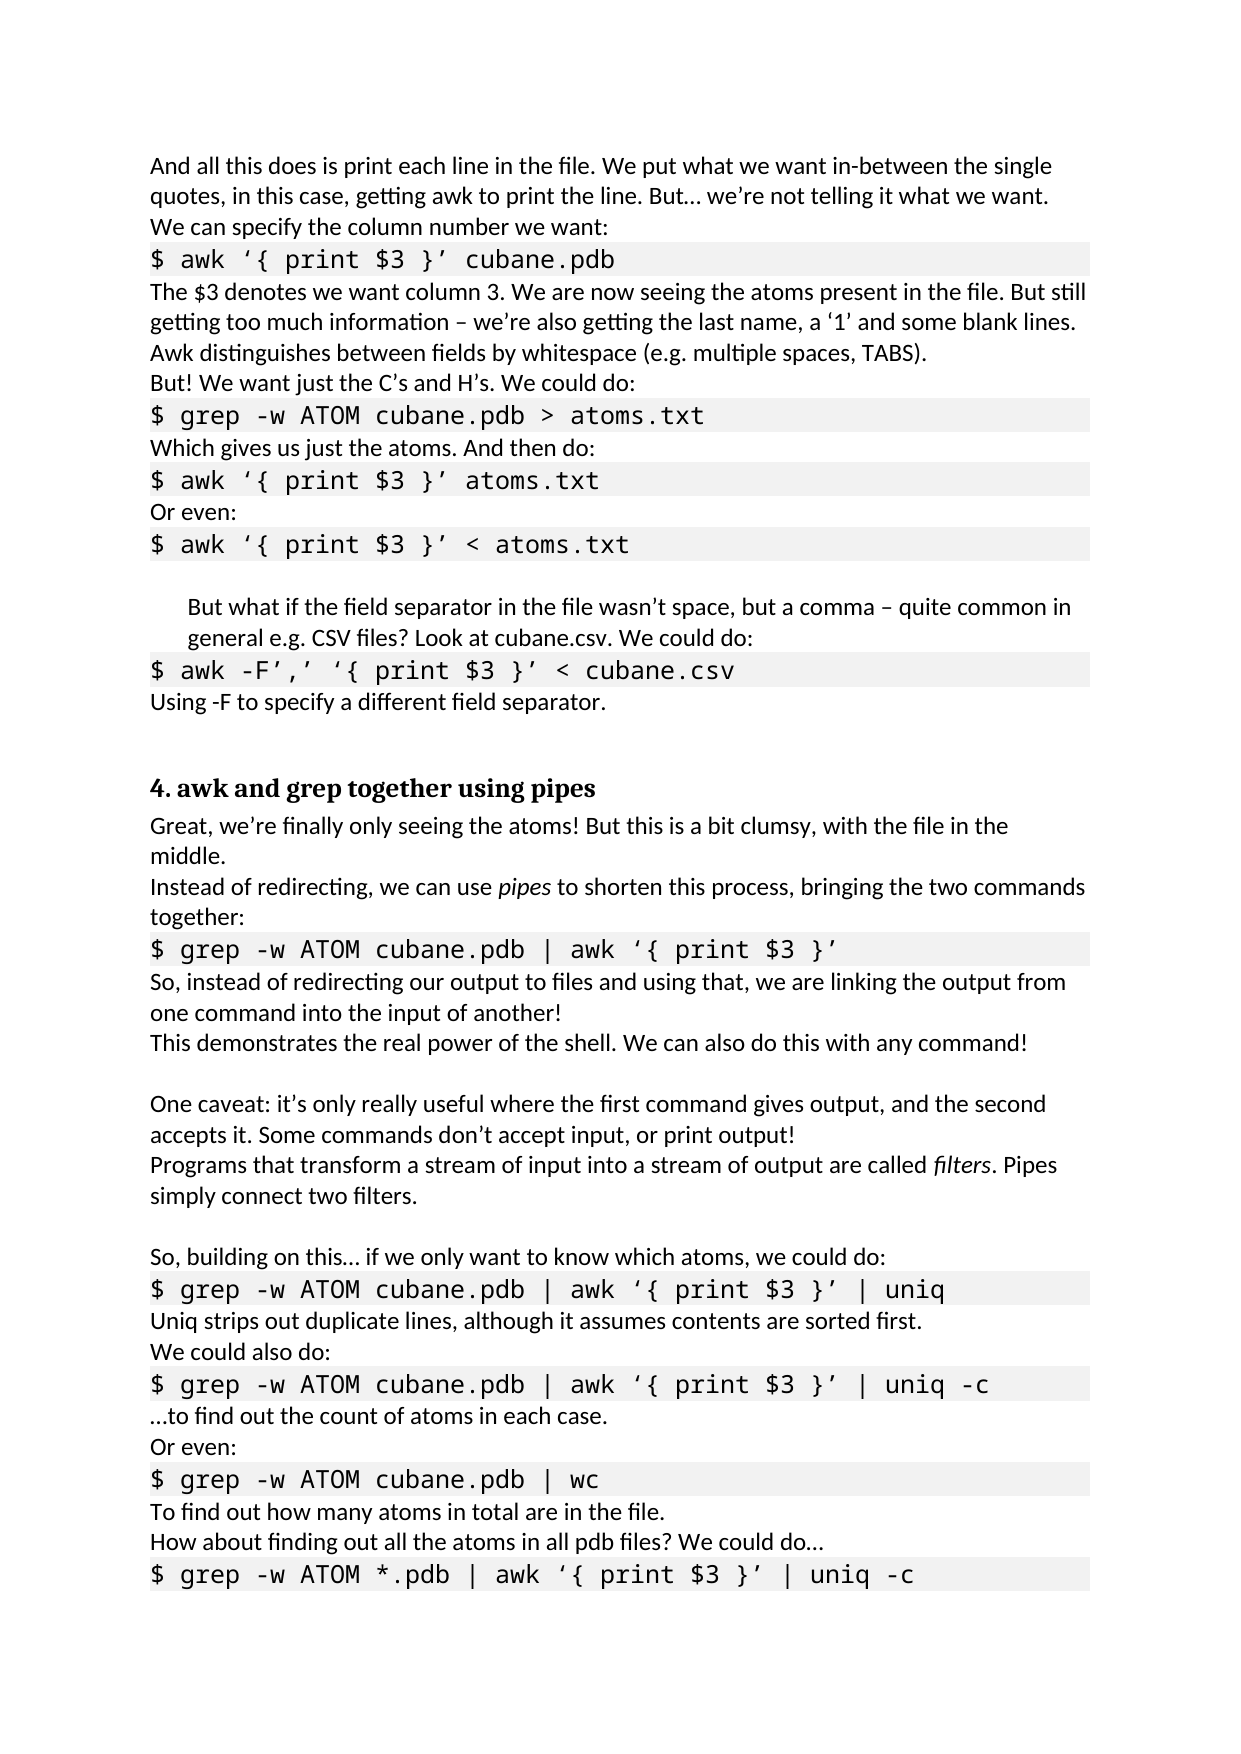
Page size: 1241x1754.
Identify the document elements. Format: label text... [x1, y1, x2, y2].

text This demonstrates the real power of the shell. We can also do this with any command! [150, 1027, 1090, 1058]
text So, building on this… if we only want to know which atoms, we could do: [150, 1241, 1090, 1271]
text One caveat: it’s only really useful where the first command gives output, and the second accepts it. Some commands don’t accept input, or print output! [150, 1088, 1090, 1149]
text $ awk ‘{ print $3 }’ atoms.txt [150, 462, 1090, 496]
text Uniq strips out duplicate lines, although it assumes contents are sorted first. [150, 1305, 1090, 1336]
text Awk distinguishes between fields by whitespace (e.g. multiple spaces, TABS). [150, 337, 1090, 367]
text Or even: [150, 1431, 1090, 1462]
text $ grep -w ATOM cubane.pdb | wc [150, 1462, 1090, 1496]
text Programs that transform a stream of input into a stream of output are called filters. Pipes simply connect two filters. [150, 1149, 1090, 1210]
text $ grep -w ATOM cubane.pdb | awk ‘{ print $3 }’ | uniq [150, 1271, 1090, 1305]
text $ grep -w ATOM cubane.pdb > atoms.txt [150, 398, 1090, 432]
text Instead of redirecting, we can use pipes to shorten this process, bringing the two commands together: [150, 871, 1090, 932]
text We could also do: [150, 1336, 1090, 1366]
text $ awk -F’,’ ‘{ print $3 }’ < cubane.csv [150, 652, 1090, 687]
text But! We want just the C’s and H’s. We could do: [150, 367, 1090, 398]
list But what if the field separator in the file wasn’t space, but a comma – quite common in general e.g. CSV files? Look at cubane.csv. We could do: [150, 591, 1090, 652]
text …to find out the count of atoms in each case. [150, 1401, 1090, 1431]
text So, instead of redirecting our output to files and using that, we are linking the output from one command into the input of another! [150, 966, 1090, 1027]
text The $3 denotes we want column 3. We are now seeing the atoms present in the file. But still getting too much information – we’re also getting the last name, a ‘1’ and some blank lines. [150, 276, 1090, 337]
text Using -F to specify a different field separator. [150, 687, 1090, 717]
text How about finding out all the atoms in all pdb files? We could do… [150, 1526, 1090, 1557]
text To find out how many atoms in total are in the file. [150, 1496, 1090, 1526]
text Or even: [150, 496, 1090, 527]
text $ grep -w ATOM *.pdb | awk ‘{ print $3 }’ | uniq -c [150, 1557, 1090, 1591]
text $ awk ‘{ print $3 }’ cubane.pdb [150, 242, 1090, 276]
text Which gives us just the atoms. And then do: [150, 432, 1090, 462]
text $ grep -w ATOM cubane.pdb | awk ‘{ print $3 }’ [150, 932, 1090, 966]
text Great, we’re finally only seeing the atoms! But this is a bit clumsy, with the file in the middle. [150, 810, 1090, 871]
text $ awk ‘{ print $3 }’ < atoms.txt [150, 527, 1090, 561]
text And all this does is print each line in the file. We put what we want in-between the single quotes, in this case, getting awk to print the line. But… we’re not telling it what we want. We can specify the column number we want: [150, 150, 1090, 242]
text $ grep -w ATOM cubane.pdb | awk ‘{ print $3 }’ | uniq -c [150, 1366, 1090, 1401]
subtitle 4. awk and grep together using pipes [150, 773, 1090, 804]
